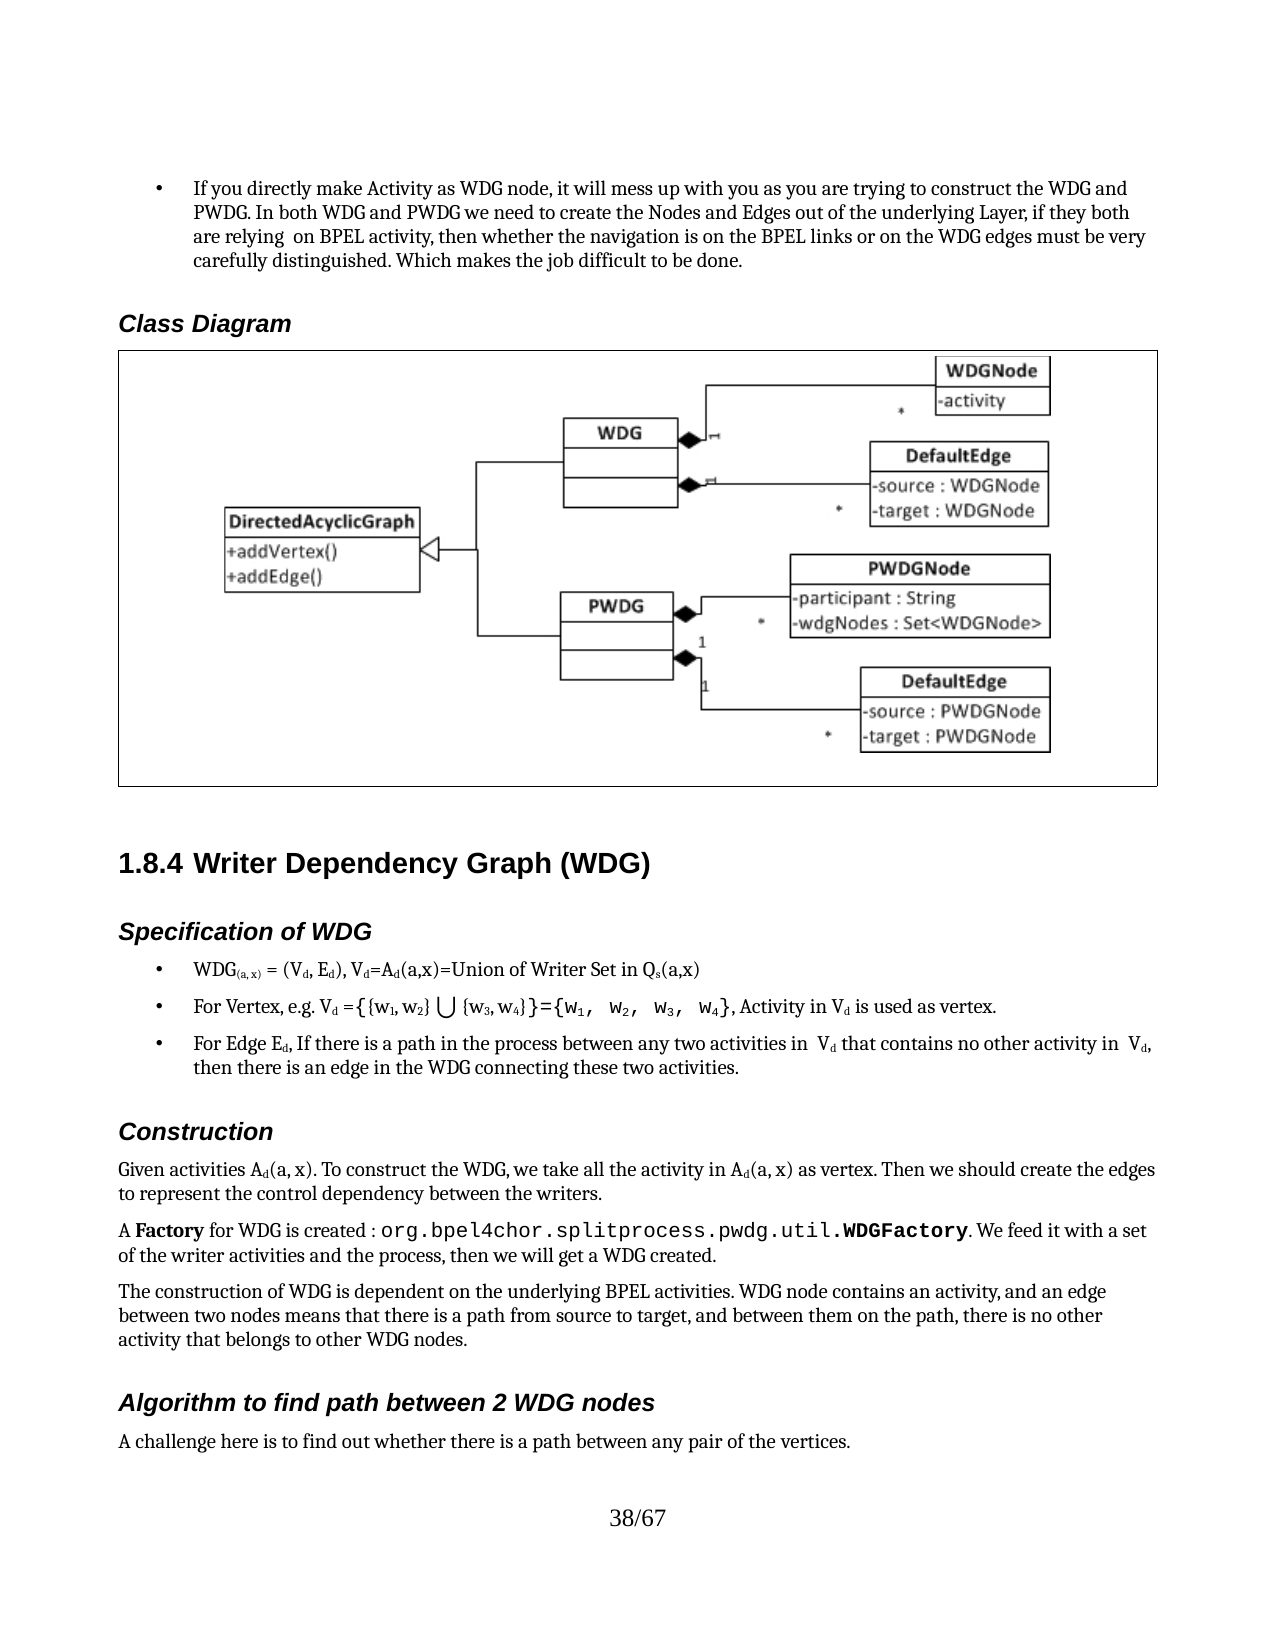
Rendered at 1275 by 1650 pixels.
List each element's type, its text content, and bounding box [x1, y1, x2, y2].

table_header [119, 351, 1157, 786]
text The construction of WDG is dependent on the underlying BPEL activities. WDG node contains an activity, and an edge between two nodes means that there is a path from source to target, and between them on the path, there is no other activity that belongs to other WDG nodes. [118, 1280, 1157, 1352]
list For Edge Ed, If there is a path in the process between any two activities in Vd that contains no other activity in Vd, then there is an edge in the WDG connecting these two activities. [156, 1032, 1157, 1080]
subtitle Construction [118, 1117, 1157, 1145]
picture [224, 356, 1051, 753]
list For Vertex, e.g. Vd ={{w1, w2} ⋃ {w3, w4}}={w1, w2, w3, w4}, Activity in Vd is used as vertex. [156, 994, 1157, 1019]
subtitle Class Diagram [118, 310, 1157, 338]
list If you directly make Activity as WDG node, it will mess up with you as you are trying to construct the WDG and PWDG. In both WDG and PWDG we need to create the Nodes and Edges out of the underlying Layer, if they both are relying on BPEL activity, then whether the navigation is on the BPEL links or on the WDG edges must be very carefully distinguished. Which makes the job difficult to be done. [156, 176, 1157, 272]
text Given activities Ad(a, x). To construct the WDG, we take all the activity in Ad(a, x) as vertex. Then we should create the edges to represent the control dependency between the writers. [118, 1158, 1157, 1206]
list WDG(a, x) = (Vd, Ed), Vd=Ad(a,x)=Union of Writer Set in Qs(a,x) [156, 958, 1157, 982]
text A challenge here is to find out whether there is a path between any pair of the vertices. [118, 1429, 1157, 1453]
subtitle Specification of WDG [118, 918, 1157, 946]
subtitle Writer Dependency Graph (WDG) [118, 847, 1157, 880]
subtitle Algorithm to find path between 2 WDG nodes [118, 1389, 1157, 1417]
text A Factory for WDG is created : org.bpel4chor.splitprocess.pwdg.util.WDGFactory. We feed it with a set of the writer activities and the process, then we will get a WDG created. [118, 1218, 1157, 1267]
